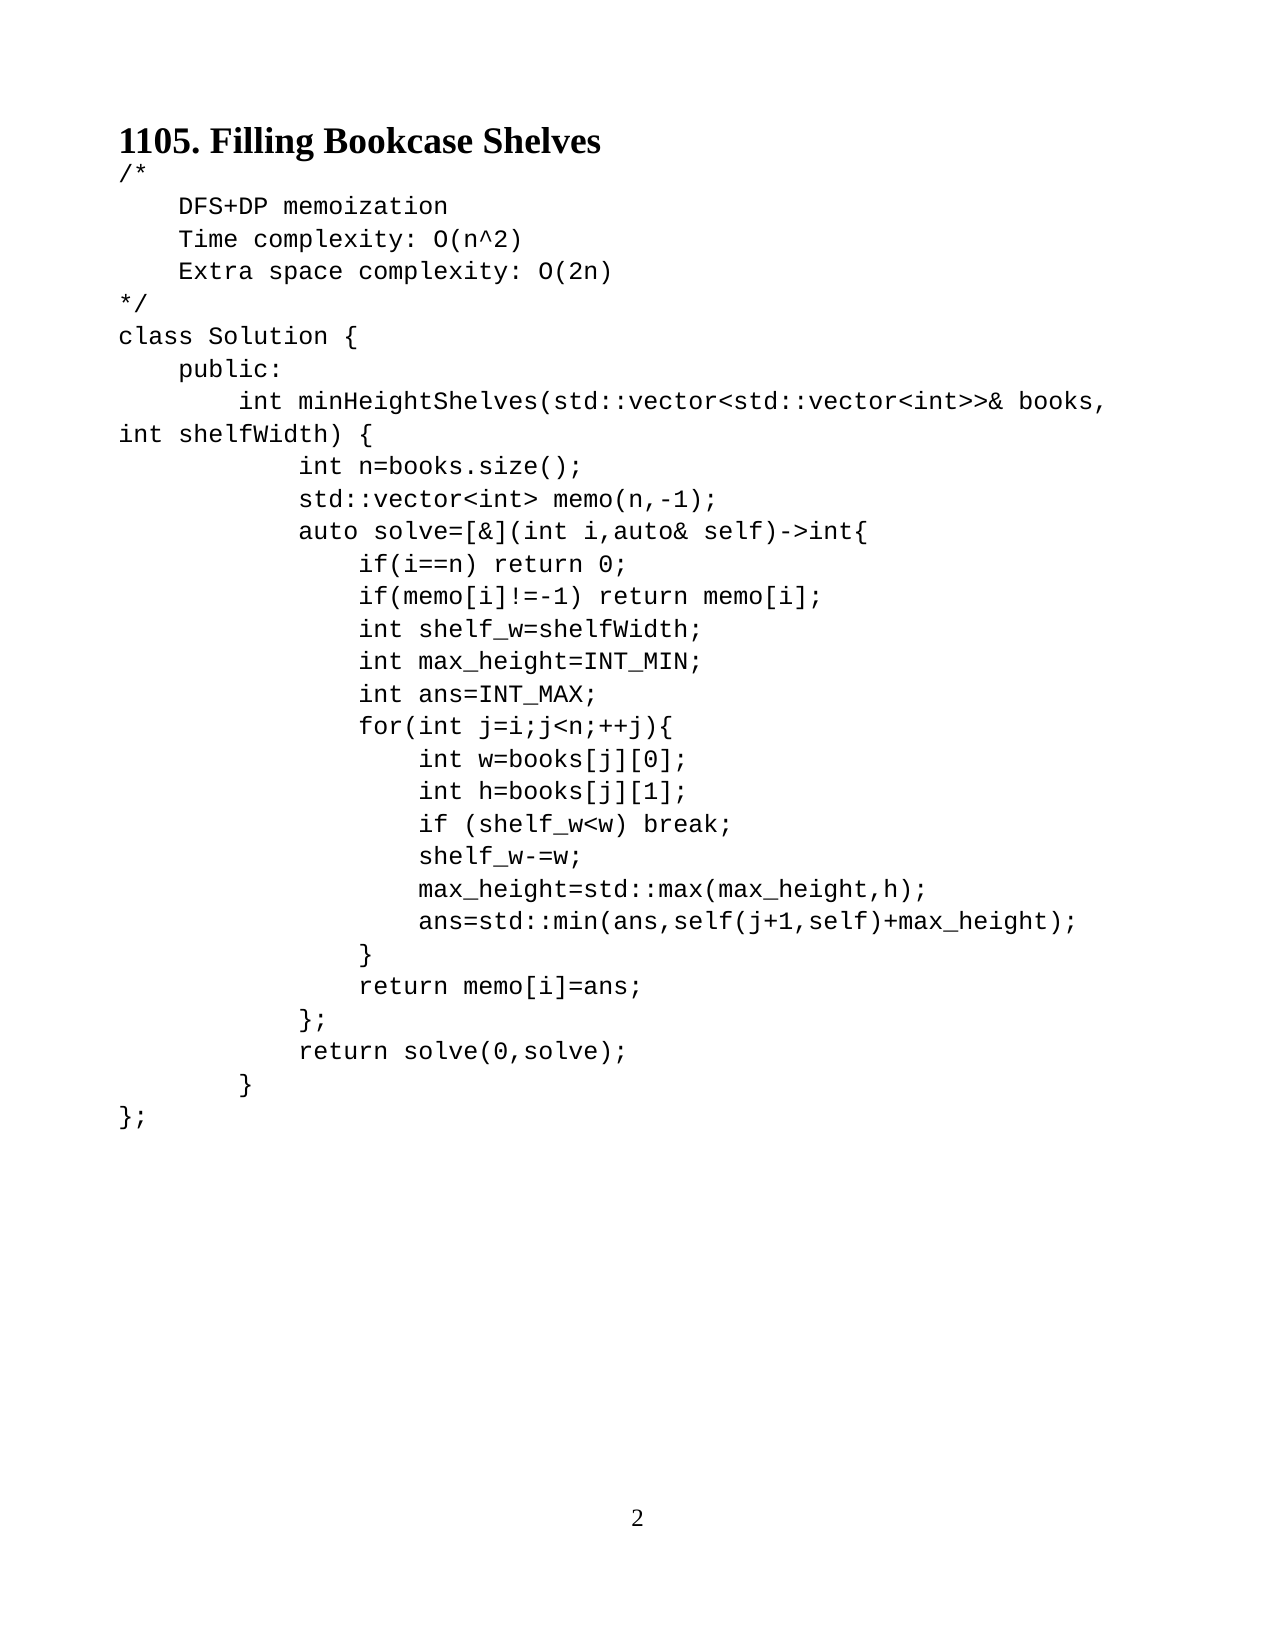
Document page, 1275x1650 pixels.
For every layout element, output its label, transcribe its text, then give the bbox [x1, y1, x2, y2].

text return memo[i]=ans; [118, 974, 1157, 1002]
text int n=books.size(); [118, 454, 1157, 482]
text int w=books[j][0]; [118, 746, 1157, 774]
text max_height=std::max(max_height,h); [118, 876, 1157, 904]
text if(i==n) return 0; [118, 551, 1157, 579]
text if(memo[i]!=-1) return memo[i]; [118, 584, 1157, 612]
text for(int j=i;j<n;++j){ [118, 714, 1157, 742]
text DFS+DP memoization [118, 194, 1157, 222]
text ans=std::min(ans,self(j+1,self)+max_height); [118, 909, 1157, 937]
text class Solution { [118, 324, 1157, 352]
text /* [118, 161, 1157, 189]
text } [118, 1071, 1157, 1099]
text shelf_w-=w; [118, 844, 1157, 872]
text }; [118, 1104, 1157, 1132]
text Extra space complexity: O(2n) [118, 259, 1157, 287]
text auto solve=[&](int i,auto& self)->int{ [118, 519, 1157, 547]
subtitle 1105. Filling Bookcase Shelves [118, 118, 1157, 161]
text }; [118, 1006, 1157, 1034]
text } [118, 941, 1157, 969]
text int max_height=INT_MIN; [118, 649, 1157, 677]
text public: [118, 356, 1157, 384]
text std::vector<int> memo(n,-1); [118, 486, 1157, 514]
text return solve(0,solve); [118, 1039, 1157, 1067]
text */ [118, 291, 1157, 319]
text int minHeightShelves(std::vector<std::vector<int>>& books, int shelfWidth) { [118, 389, 1157, 449]
text int ans=INT_MAX; [118, 681, 1157, 709]
text int shelf_w=shelfWidth; [118, 616, 1157, 644]
text if (shelf_w<w) break; [118, 811, 1157, 839]
text Time complexity: O(n^2) [118, 226, 1157, 254]
text int h=books[j][1]; [118, 779, 1157, 807]
